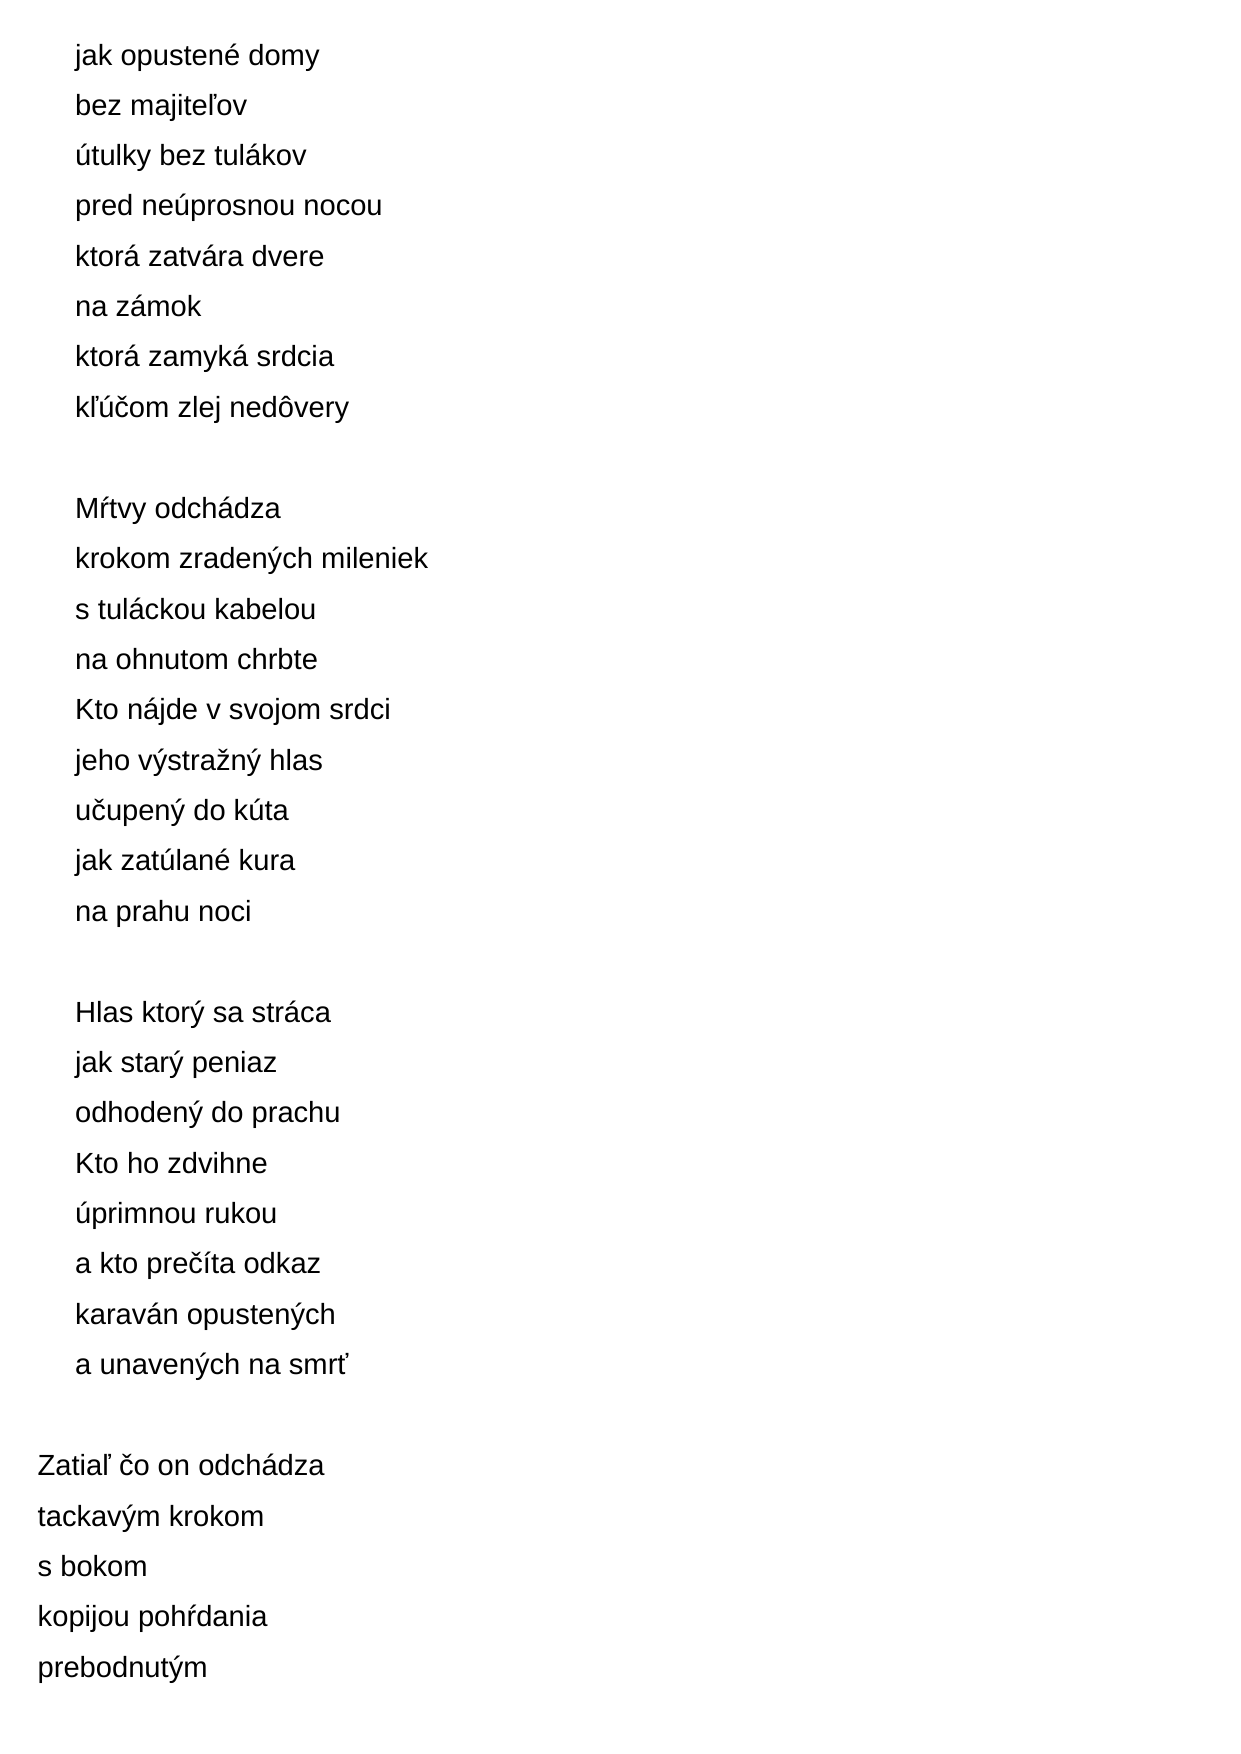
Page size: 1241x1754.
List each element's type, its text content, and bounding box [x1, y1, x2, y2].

text ktorá zamyká srdcia [37, 339, 1089, 373]
text Zatiaľ čo on odchádza [37, 1448, 1089, 1482]
text tackavým krokom [37, 1499, 1089, 1532]
text bez majiteľov [37, 88, 1089, 121]
text na ohnutom chrbte [37, 642, 1089, 676]
text Hlas ktorý sa stráca [37, 995, 1089, 1028]
text s bokom [37, 1549, 1089, 1583]
text kopijou pohŕdania [37, 1599, 1089, 1633]
text s tuláckou kabelou [37, 592, 1089, 625]
text ktorá zatvára dvere [37, 239, 1089, 272]
text kľúčom zlej nedôvery [37, 390, 1089, 423]
text Kto nájde v svojom srdci [37, 692, 1089, 726]
text jak zatúlané kura [37, 843, 1089, 877]
text odhodený do prachu [37, 1096, 1089, 1129]
text jeho výstražný hlas [37, 743, 1089, 776]
text útulky bez tulákov [37, 138, 1089, 172]
text prebodnutým [37, 1650, 1089, 1683]
text pred neúprosnou nocou [37, 188, 1089, 222]
text a kto prečíta odkaz [37, 1246, 1089, 1280]
text na prahu noci [37, 893, 1089, 927]
text a unavených na smrť [37, 1347, 1089, 1381]
text Kto ho zdvihne [37, 1146, 1089, 1179]
text učupený do kúta [37, 793, 1089, 826]
text krokom zradených mileniek [37, 541, 1089, 575]
text jak starý peniaz [37, 1045, 1089, 1079]
text karaván opustených [37, 1297, 1089, 1330]
text jak opustené domy [37, 37, 1089, 71]
text úprimnou rukou [37, 1196, 1089, 1230]
text na zámok [37, 289, 1089, 323]
text Mŕtvy odchádza [37, 491, 1089, 524]
